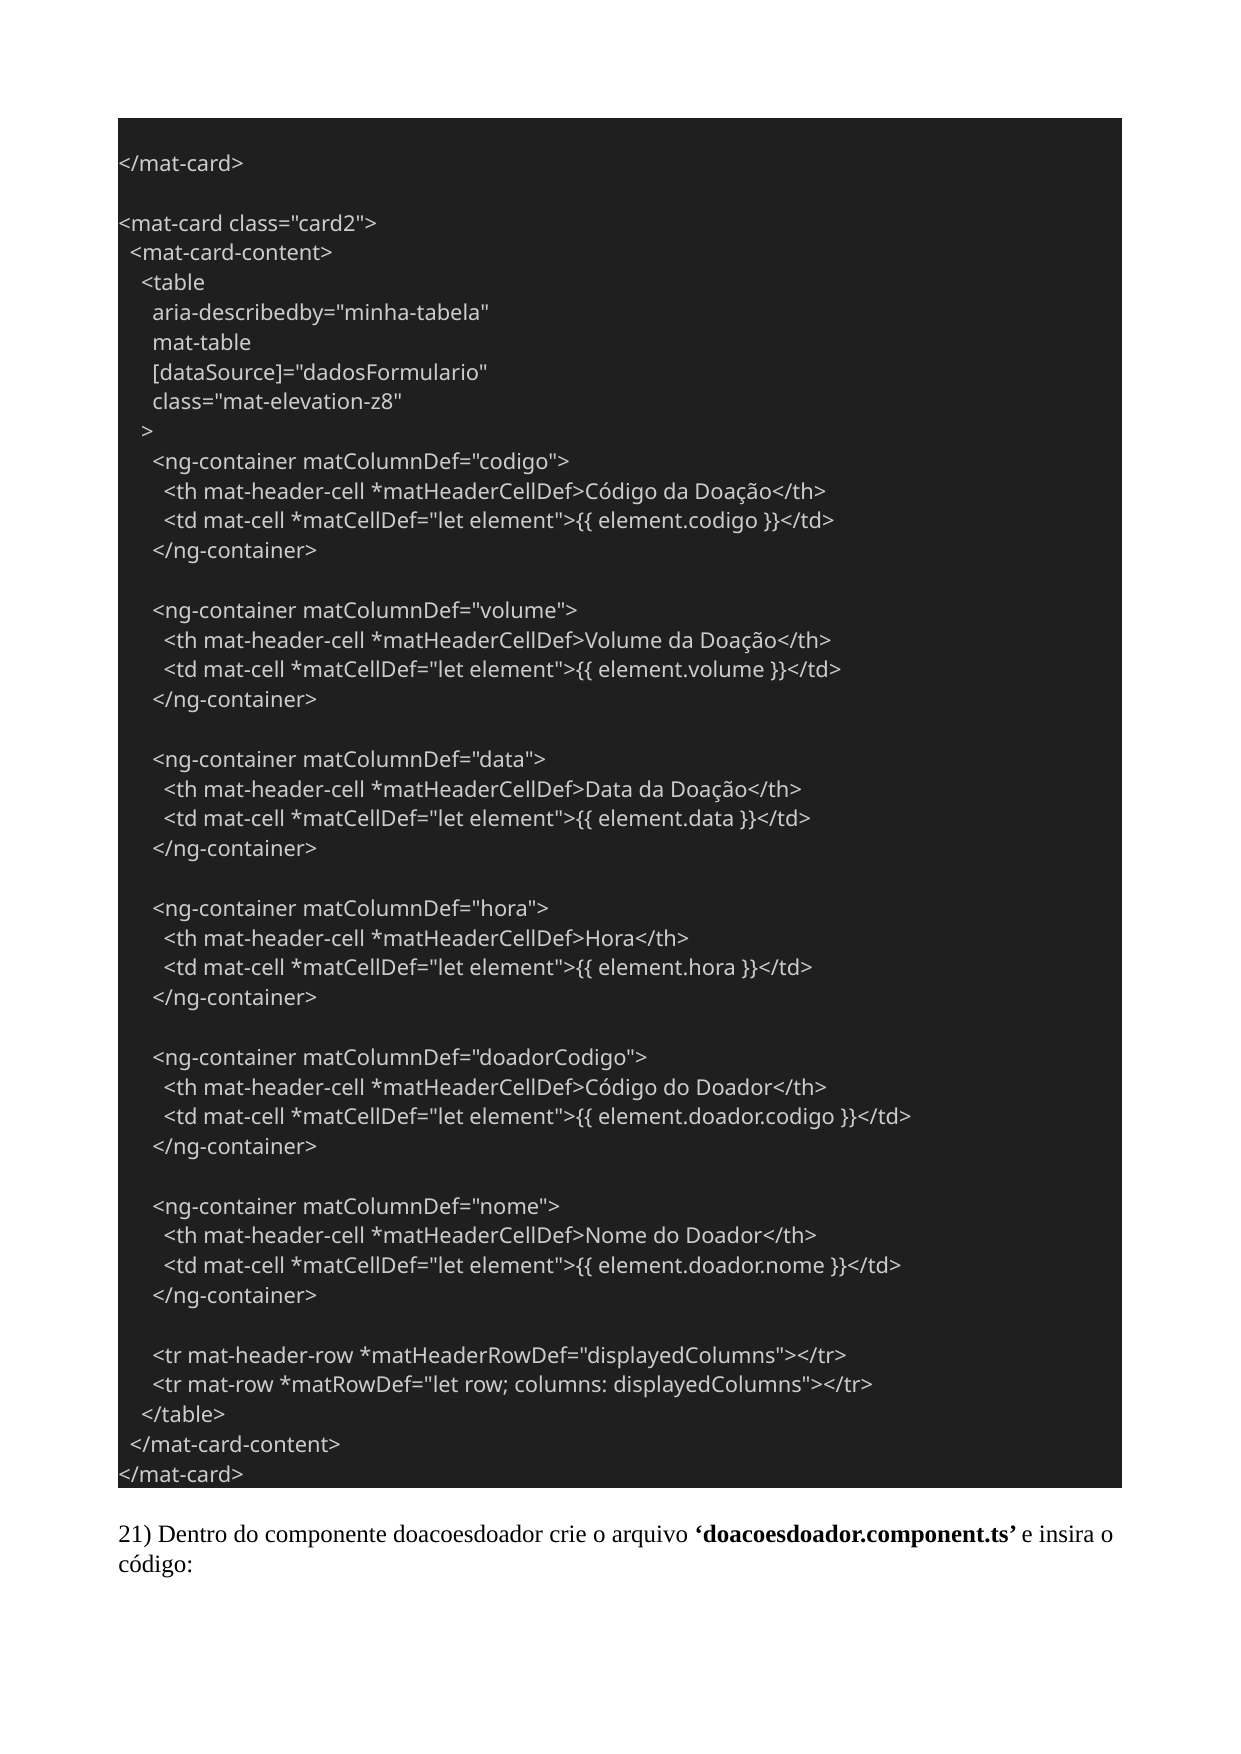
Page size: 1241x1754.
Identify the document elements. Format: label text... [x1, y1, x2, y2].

text 21) Dentro do componente doacoesdoador crie o arquivo ‘doacoesdoador.component.ts’ e insira o código: [118, 1518, 1122, 1578]
text <th mat-header-cell *matHeaderCellDef>Volume da Doação</th> [118, 624, 1122, 654]
text </ng-container> [118, 1131, 1122, 1161]
text aria-describedby="minha-tabela" [118, 297, 1122, 327]
text <tr mat-row *matRowDef="let row; columns: displayedColumns"></tr> [118, 1369, 1122, 1399]
text </ng-container> [118, 833, 1122, 863]
text <td mat-cell *matCellDef="let element">{{ element.doador.nome }}</td> [118, 1250, 1122, 1280]
text </mat-card-content> [118, 1429, 1122, 1459]
text mat-table [118, 327, 1122, 356]
text </ng-container> [118, 982, 1122, 1012]
text <ng-container matColumnDef="hora"> [118, 893, 1122, 922]
text [dataSource]="dadosFormulario" [118, 356, 1122, 386]
text </mat-card> [118, 1459, 1122, 1488]
text <table [118, 267, 1122, 297]
text </ng-container> [118, 684, 1122, 714]
text <td mat-cell *matCellDef="let element">{{ element.doador.codigo }}</td> [118, 1101, 1122, 1131]
text > [118, 416, 1122, 446]
text <td mat-cell *matCellDef="let element">{{ element.volume }}</td> [118, 654, 1122, 684]
text <ng-container matColumnDef="codigo"> [118, 446, 1122, 476]
text <ng-container matColumnDef="nome"> [118, 1191, 1122, 1220]
text </ng-container> [118, 1280, 1122, 1310]
text <th mat-header-cell *matHeaderCellDef>Código do Doador</th> [118, 1071, 1122, 1101]
text <ng-container matColumnDef="doadorCodigo"> [118, 1042, 1122, 1071]
text </table> [118, 1399, 1122, 1429]
text <mat-card class="card2"> [118, 207, 1122, 237]
text </ng-container> [118, 535, 1122, 565]
text <ng-container matColumnDef="data"> [118, 744, 1122, 773]
text <ng-container matColumnDef="volume"> [118, 595, 1122, 624]
text <td mat-cell *matCellDef="let element">{{ element.data }}</td> [118, 803, 1122, 833]
text class="mat-elevation-z8" [118, 386, 1122, 416]
text <th mat-header-cell *matHeaderCellDef>Data da Doação</th> [118, 773, 1122, 803]
text <td mat-cell *matCellDef="let element">{{ element.hora }}</td> [118, 952, 1122, 982]
text <td mat-cell *matCellDef="let element">{{ element.codigo }}</td> [118, 505, 1122, 535]
text <tr mat-header-row *matHeaderRowDef="displayedColumns"></tr> [118, 1339, 1122, 1369]
text <th mat-header-cell *matHeaderCellDef>Hora</th> [118, 922, 1122, 952]
text <th mat-header-cell *matHeaderCellDef>Código da Doação</th> [118, 476, 1122, 505]
text <th mat-header-cell *matHeaderCellDef>Nome do Doador</th> [118, 1220, 1122, 1250]
text </mat-card> [118, 148, 1122, 178]
text <mat-card-content> [118, 237, 1122, 267]
